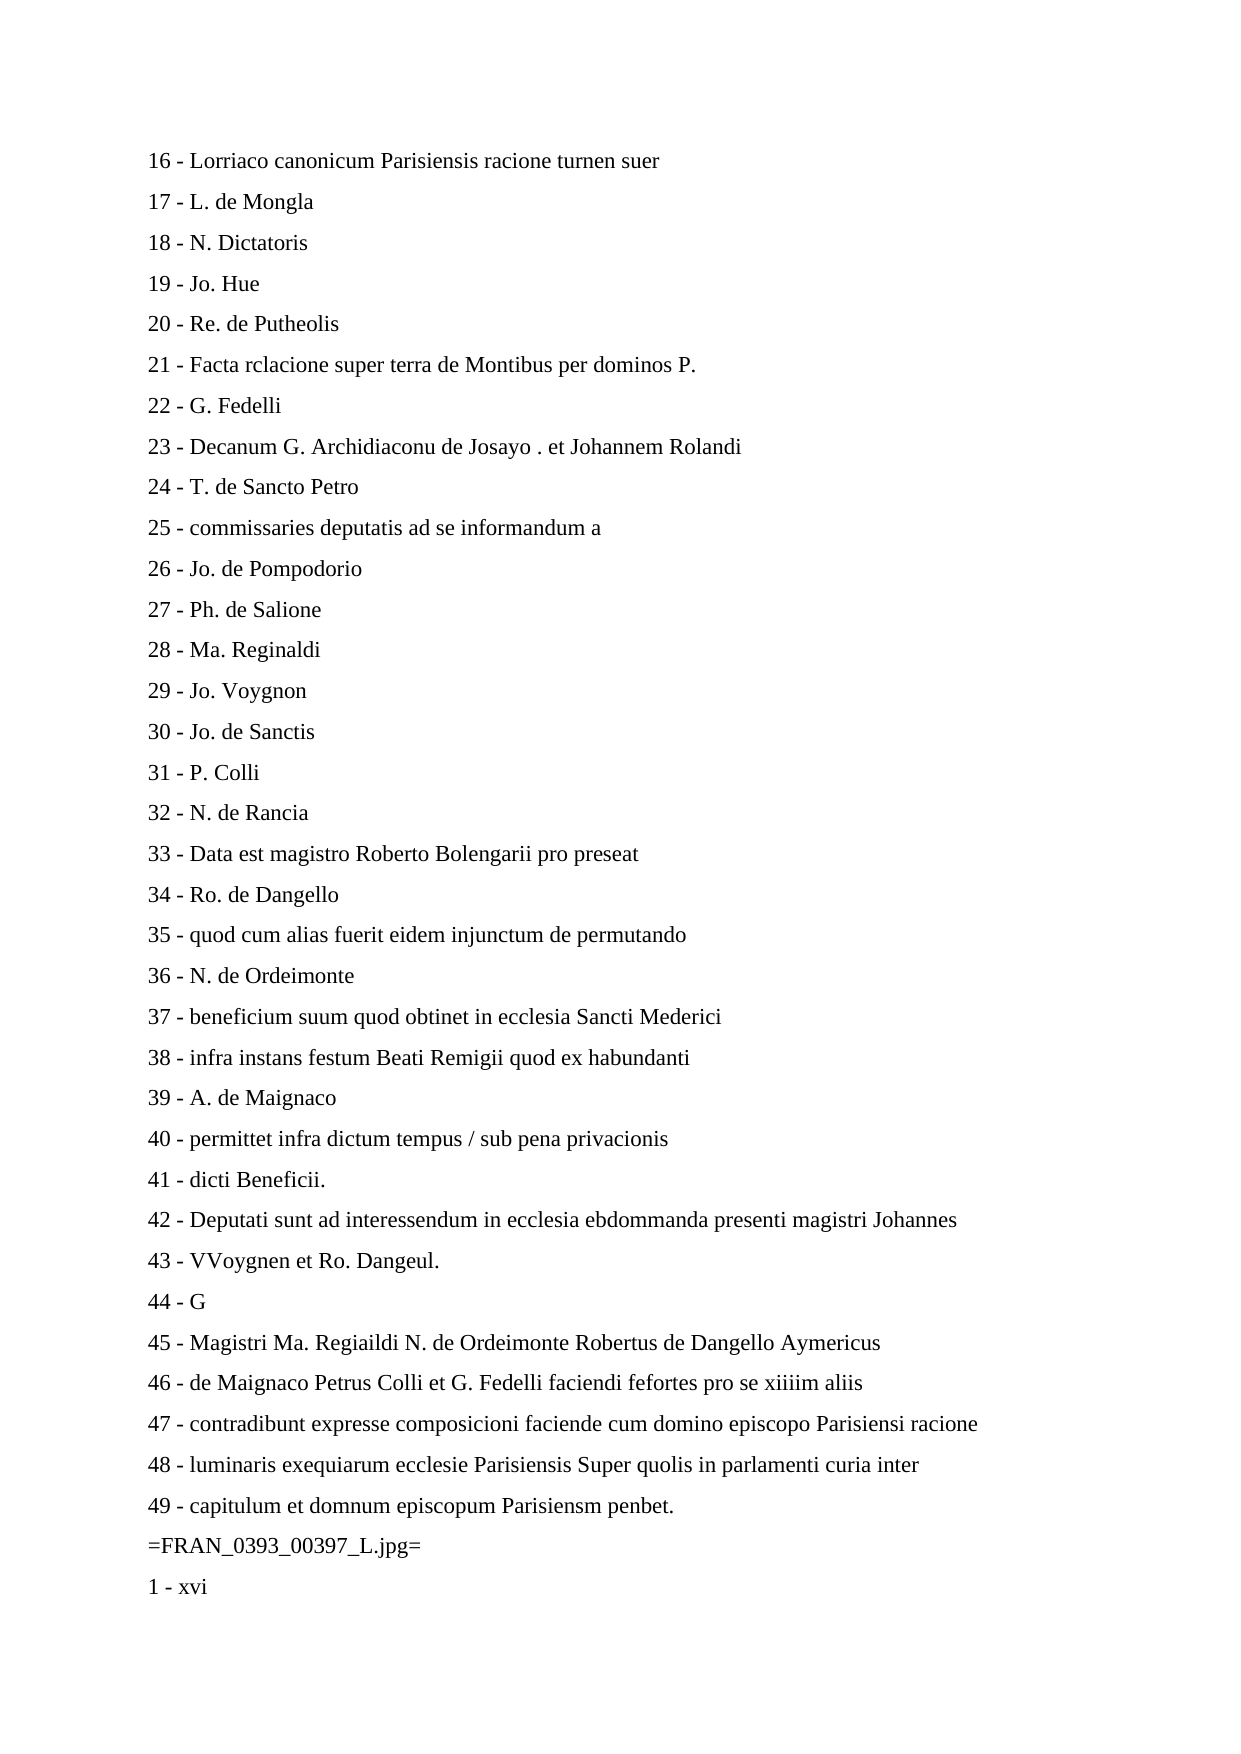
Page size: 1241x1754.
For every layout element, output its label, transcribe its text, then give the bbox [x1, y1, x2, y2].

text 34 - Ro. de Dangello [148, 881, 1093, 907]
text 20 - Re. de Putheolis [148, 311, 1093, 337]
text 21 - Facta rclacione super terra de Montibus per dominos P. [148, 351, 1093, 378]
text 28 - Ma. Reginaldi [148, 636, 1093, 663]
text 48 - luminaris exequiarum ecclesie Parisiensis Super quolis in parlamenti curia inter [148, 1451, 1093, 1477]
text 22 - G. Fedelli [148, 392, 1093, 418]
text 44 - G [148, 1288, 1093, 1314]
text 29 - Jo. Voygnon [148, 677, 1093, 703]
text 33 - Data est magistro Roberto Bolengarii pro preseat [148, 840, 1093, 866]
text 49 - capitulum et domnum episcopum Parisiensm penbet. [148, 1492, 1093, 1518]
text 18 - N. Dictatoris [148, 229, 1093, 255]
text 25 - commissaries deputatis ad se informandum a [148, 514, 1093, 541]
text =FRAN_0393_00397_L.jpg= [148, 1532, 1093, 1559]
text 1 - xvi [148, 1573, 1093, 1599]
text 45 - Magistri Ma. Regiaildi N. de Ordeimonte Robertus de Dangello Aymericus [148, 1329, 1093, 1355]
text 36 - N. de Ordeimonte [148, 962, 1093, 988]
text 39 - A. de Maignaco [148, 1084, 1093, 1111]
text 23 - Decanum G. Archidiaconu de Josayo . et Johannem Rolandi [148, 433, 1093, 459]
text 27 - Ph. de Salione [148, 596, 1093, 622]
text 17 - L. de Mongla [148, 188, 1093, 215]
text 35 - quod cum alias fuerit eidem injunctum de permutando [148, 921, 1093, 948]
text 37 - beneficium suum quod obtinet in ecclesia Sancti Mederici [148, 1003, 1093, 1029]
text 19 - Jo. Hue [148, 270, 1093, 296]
text 43 - VVoygnen et Ro. Dangeul. [148, 1247, 1093, 1274]
text 47 - contradibunt expresse composicioni faciende cum domino episcopo Parisiensi racione [148, 1410, 1093, 1437]
text 42 - Deputati sunt ad interessendum in ecclesia ebdommanda presenti magistri Johannes [148, 1207, 1093, 1233]
text 26 - Jo. de Pompodorio [148, 555, 1093, 581]
text 41 - dicti Beneficii. [148, 1166, 1093, 1192]
text 31 - P. Colli [148, 758, 1093, 785]
text 16 - Lorriaco canonicum Parisiensis racione turnen suer [148, 148, 1093, 174]
text 30 - Jo. de Sanctis [148, 718, 1093, 744]
text 38 - infra instans festum Beati Remigii quod ex habundanti [148, 1044, 1093, 1070]
text 32 - N. de Rancia [148, 799, 1093, 826]
text 40 - permittet infra dictum tempus / sub pena privacionis [148, 1125, 1093, 1151]
text 46 - de Maignaco Petrus Colli et G. Fedelli faciendi fefortes pro se xiiiim aliis [148, 1369, 1093, 1396]
text 24 - T. de Sancto Petro [148, 473, 1093, 500]
